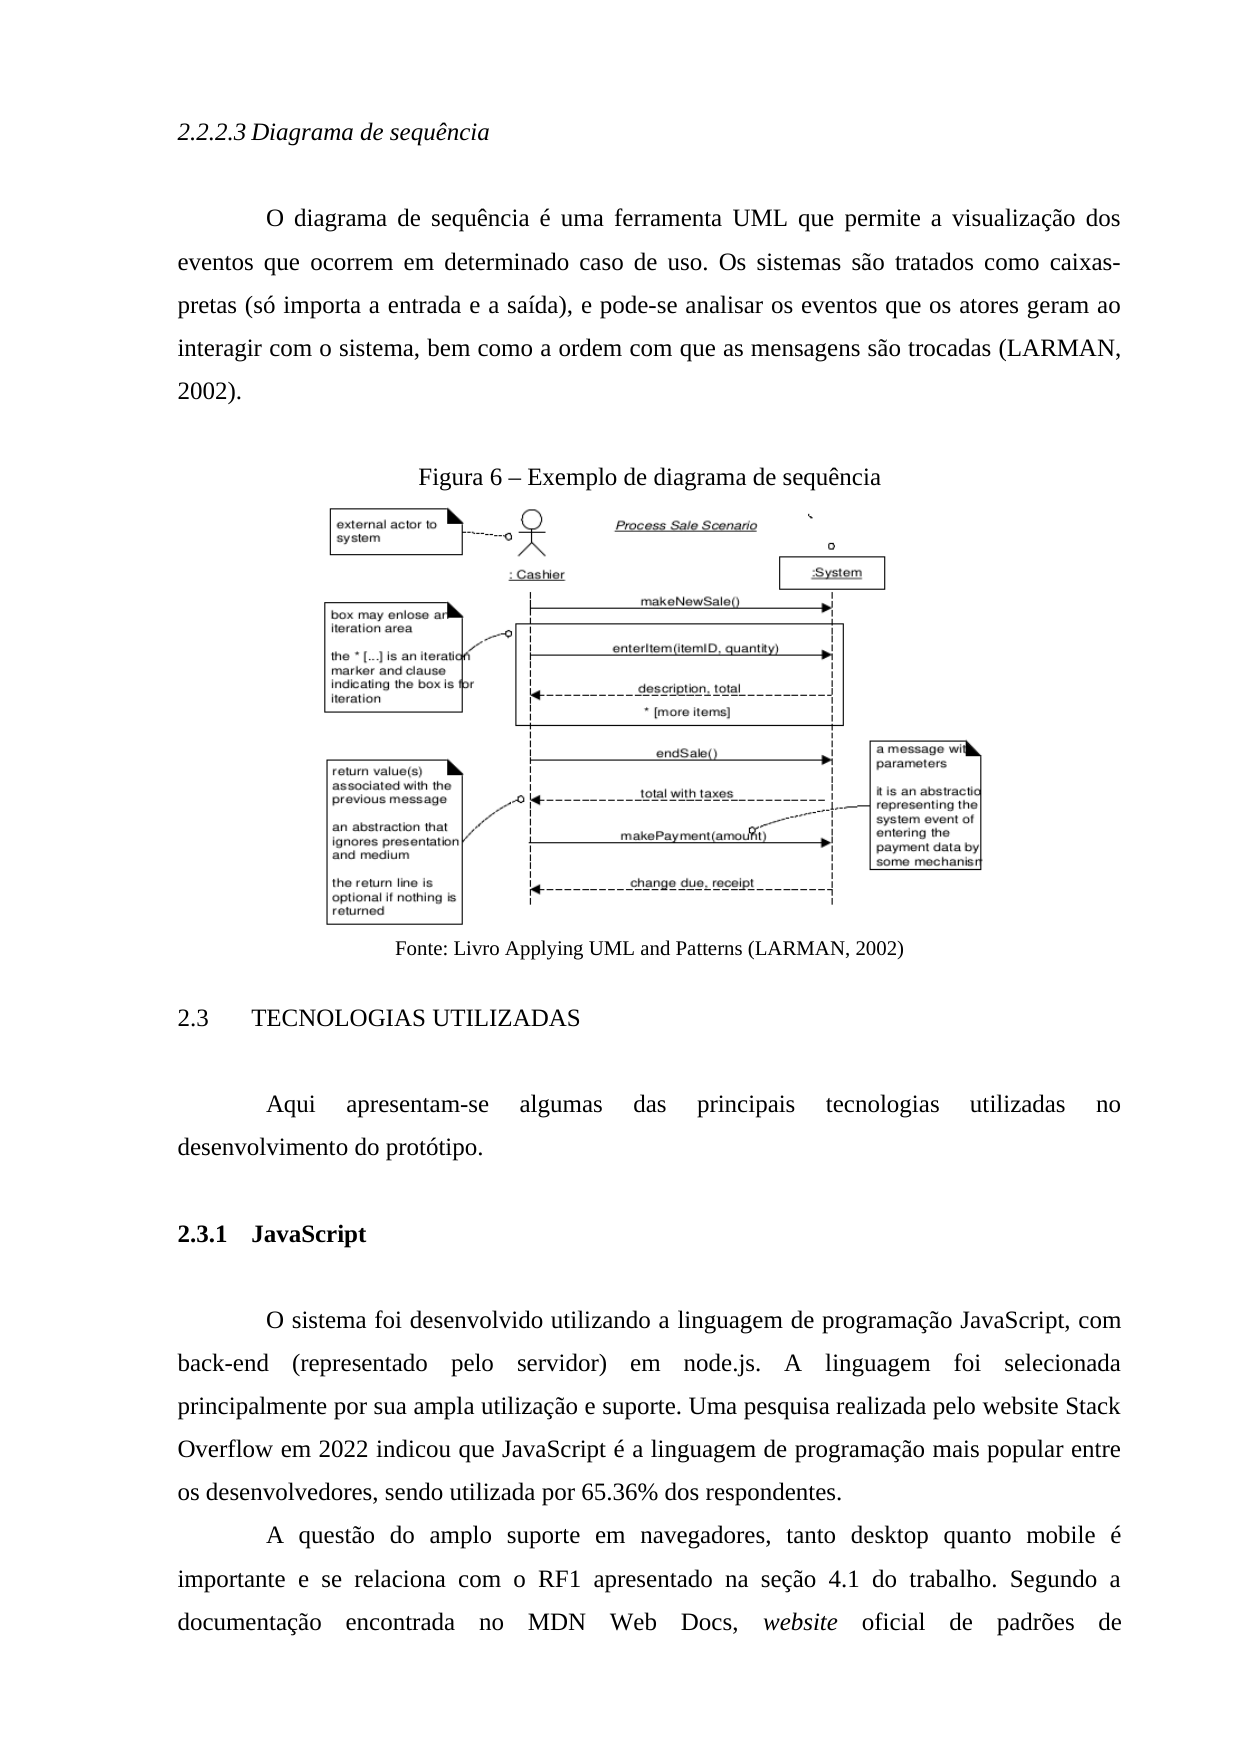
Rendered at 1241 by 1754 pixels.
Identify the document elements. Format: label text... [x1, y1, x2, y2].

subtitle JavaScript [0, 1219, 1240, 1247]
picture [312, 505, 987, 936]
subtitle TECNOLOGIAS UTILIZADAS [0, 1003, 1240, 1032]
text Fonte: Livro Applying UML and Patterns (LARMAN, 2002) [177, 491, 1122, 960]
text Aqui apresentam-se algumas das principais tecnologias utilizadas no desenvolvimento do protótipo. [0, 1089, 1240, 1161]
text A questão do amplo suporte em navegadores, tanto desktop quanto mobile é importante e se relaciona com o RF1 apresentado na seção 4.1 do trabalho. Segundo a documentação encontrada no MDN Web Docs, website oficial de padrões de [0, 1521, 1240, 1636]
text O sistema foi desenvolvido utilizando a linguagem de programação JavaScript, com back-end (representado pelo servidor) em node.js. A linguagem foi selecionada principalmente por sua ampla utilização e suporte. Uma pesquisa realizada pelo website Stack Overflow em 2022 indicou que JavaScript é a linguagem de programação mais popular entre os desenvolvedores, sendo utilizada por 65.36% dos respondentes. [0, 1305, 1240, 1506]
subtitle Diagrama de sequência [177, 117, 1122, 146]
text Figura 6 – Exemplo de diagrama de sequência [0, 462, 1240, 491]
text O diagrama de sequência é uma ferramenta UML que permite a visualização dos eventos que ocorrem em determinado caso de uso. Os sistemas são tratados como caixas-pretas (só importa a entrada e a saída), e pode-se analisar os eventos que os atores geram ao interagir com o sistema, bem como a ordem com que as mensagens são trocadas (LARMAN, 2002). [0, 203, 1240, 405]
